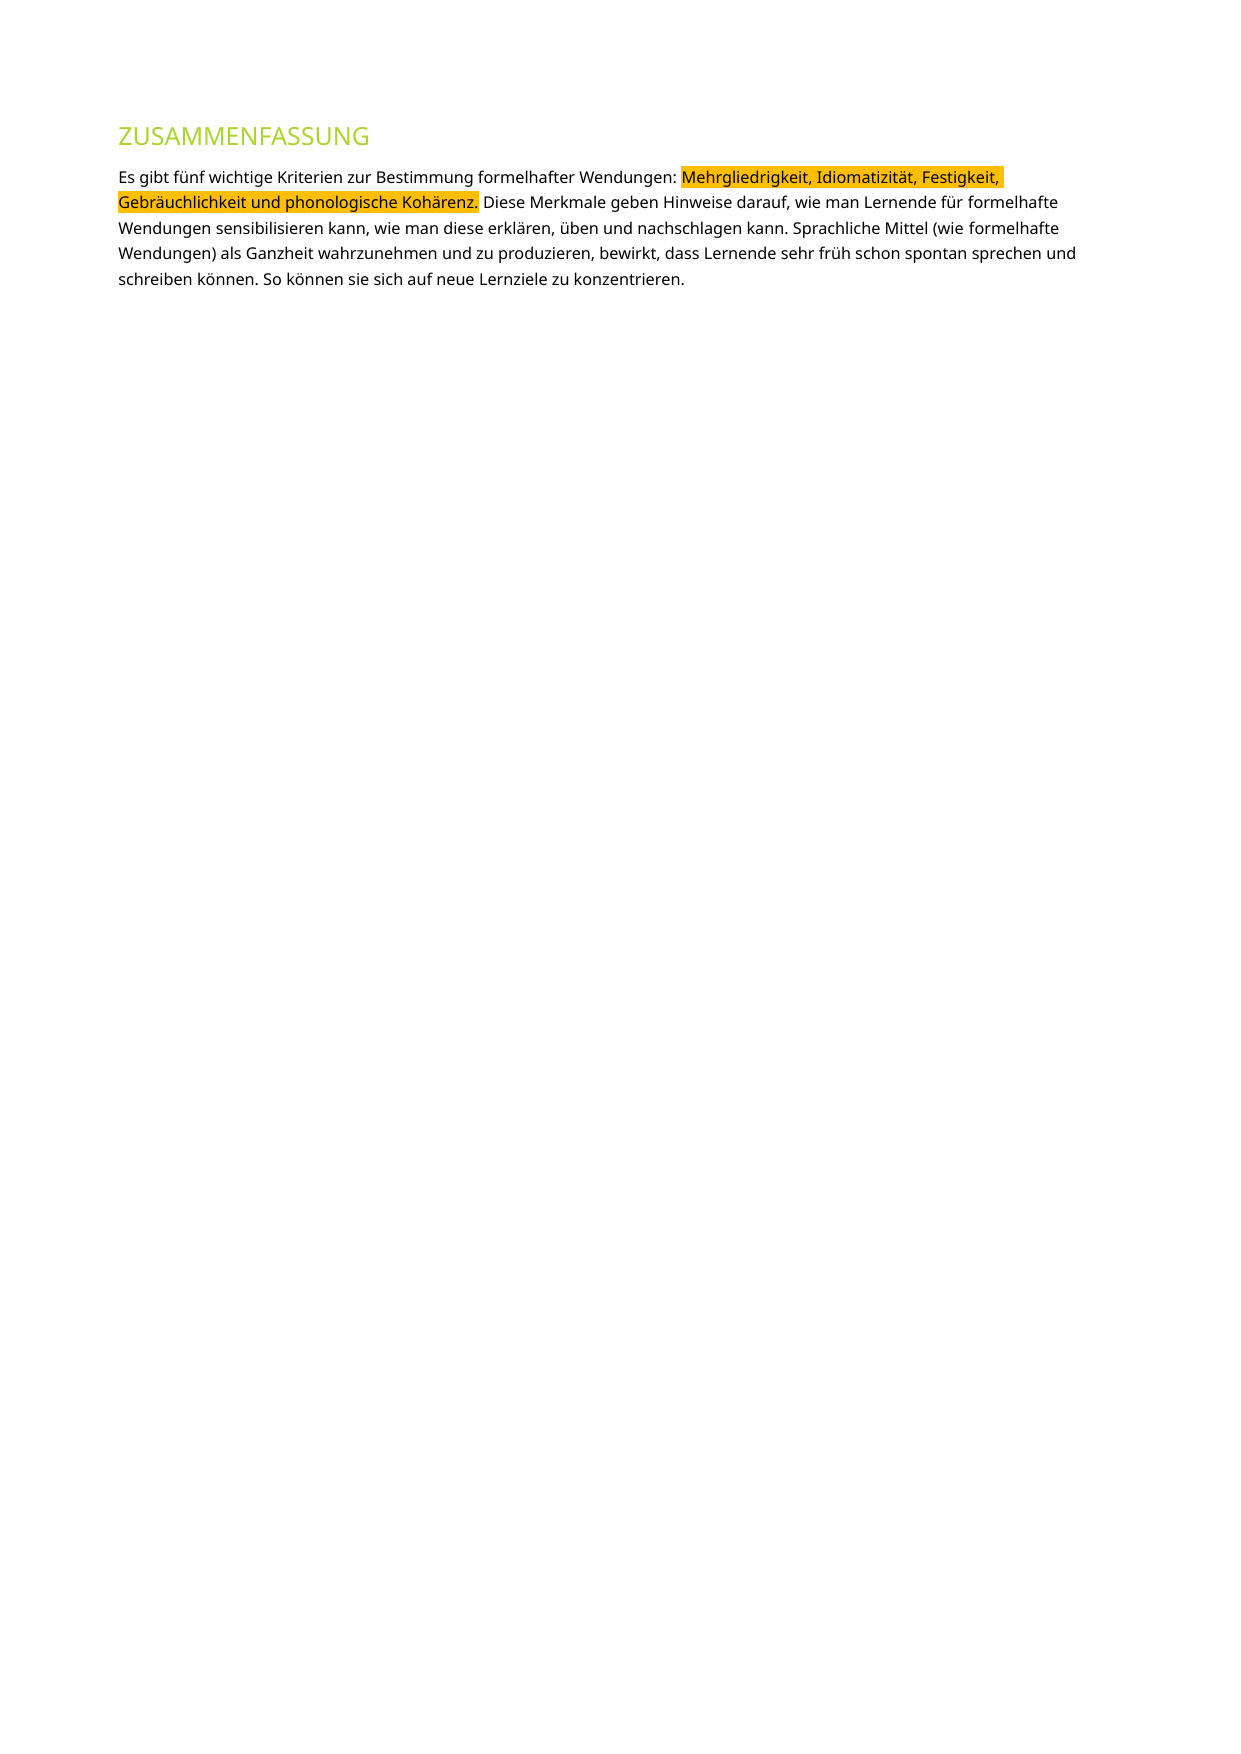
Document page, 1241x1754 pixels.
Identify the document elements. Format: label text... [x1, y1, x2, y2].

text Es gibt fünf wichtige Kriterien zur Bestimmung formelhafter Wendungen: Mehrgliedrigkeit, Idiomatizität, Festigkeit, Gebräuchlichkeit und phonologische Kohärenz. Diese Merkmale geben Hinweise darauf, wie man Lernende für formelhafte Wendungen sensibilisieren kann, wie man diese erklären, üben und nachschlagen kann. Sprachliche Mittel (wie formelhafte Wendungen) als Ganzheit wahrzunehmen und zu produzieren, bewirkt, dass Lernende sehr früh schon spontan sprechen und schreiben können. So können sie sich auf neue Lernziele zu konzentrieren. [118, 166, 1122, 290]
subtitle ZUSAMMENFASSUNG [118, 118, 1122, 152]
